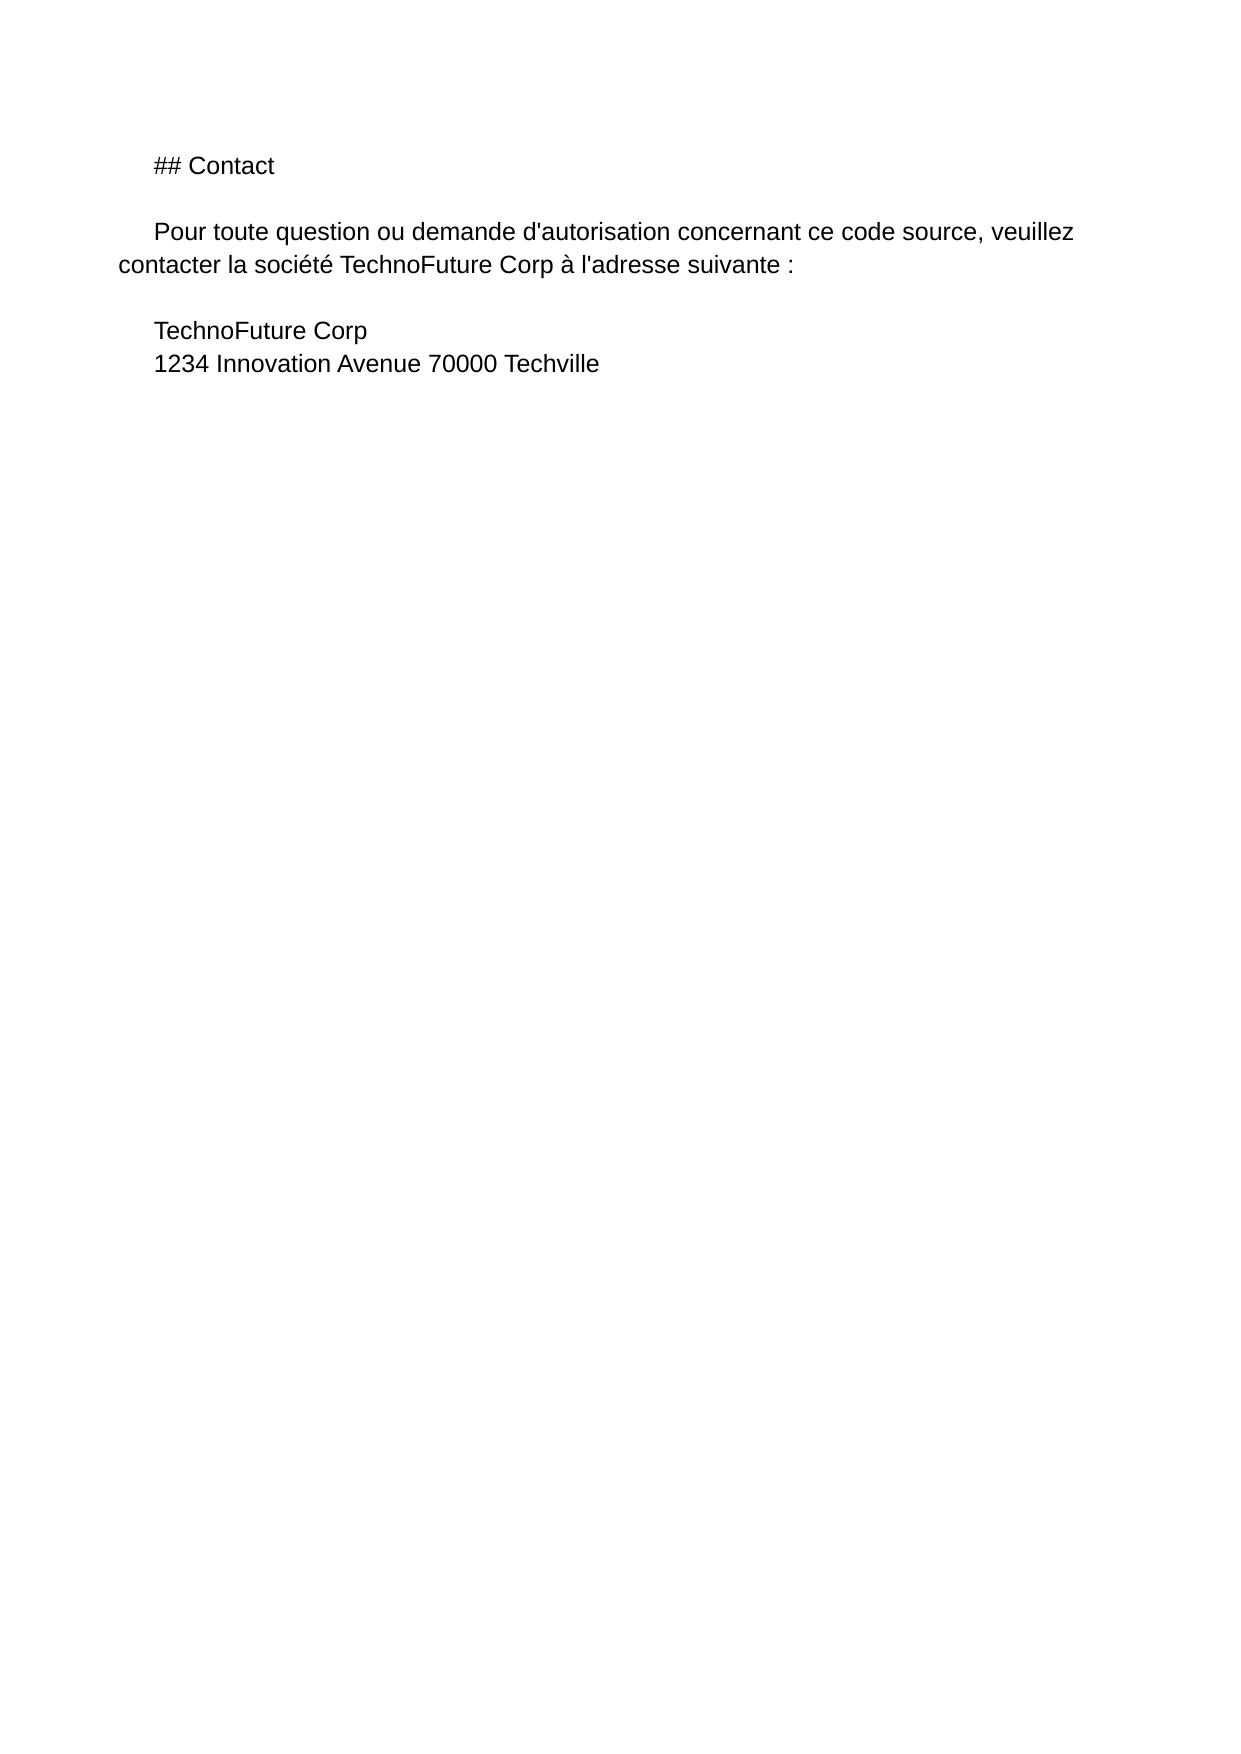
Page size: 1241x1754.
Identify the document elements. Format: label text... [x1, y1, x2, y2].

text 1234 Innovation Avenue 70000 Techville [118, 349, 1122, 378]
text TechnoFuture Corp [118, 316, 1122, 345]
text Pour toute question ou demande d'autorisation concernant ce code source, veuillez contacter la société TechnoFuture Corp à l'adresse suivante : [118, 217, 1122, 279]
text ## Contact [118, 151, 1122, 180]
